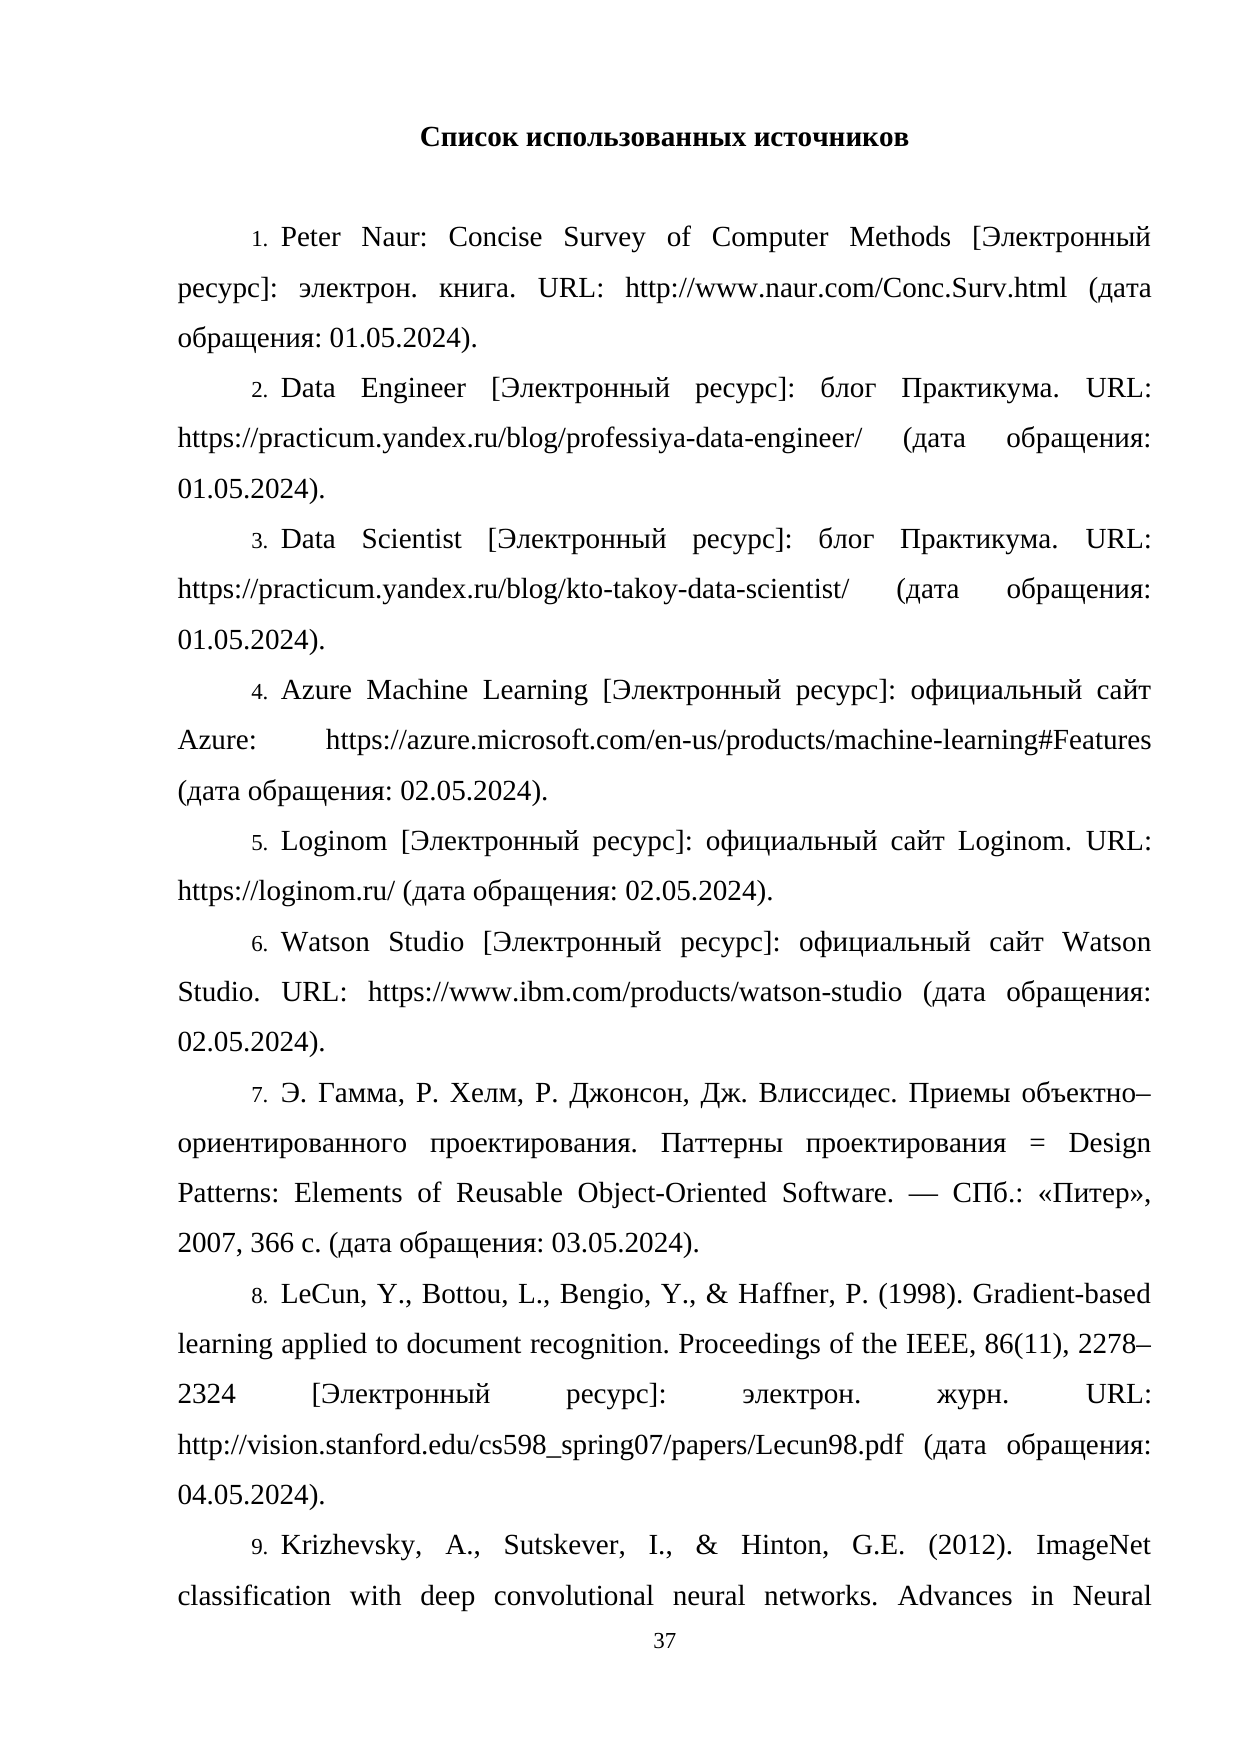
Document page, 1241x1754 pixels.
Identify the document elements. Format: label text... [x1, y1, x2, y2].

list LeCun, Y., Bottou, L., Bengio, Y., & Haffner, P. (1998). Gradient-based learning applied to document recognition. Proceedings of the IEEE, 86(11), 2278–2324 [Электронный ресурс]: электрон. журн. URL: http://vision.stanford.edu/cs598_spring07/papers/Lecun98.pdf (дата обращения: 04.05.2024). [177, 1276, 1152, 1511]
list Watson Studio [Электронный ресурс]: официальный сайт Watson Studio. URL: https://www.ibm.com/products/watson-studio (дата обращения: 02.05.2024). [177, 924, 1152, 1058]
subtitle Список использованных источников [177, 119, 1152, 152]
list Э. Гамма, Р. Хелм, Р. Джонсон, Дж. Влиссидес. Приемы объектно–ориентированного проектирования. Паттерны проектирования = Design Patterns: Elements of Reusable Object-Oriented Software. — СПб.: «Питер», 2007, 366 с. (дата обращения: 03.05.2024). [177, 1075, 1152, 1259]
list Krizhevsky, A., Sutskever, I., & Hinton, G.E. (2012). ImageNet classification with deep convolutional neural networks. Advances in Neural [177, 1527, 1152, 1611]
list Azure Machine Learning [Электронный ресурс]: официальный сайт Azure: https://azure.microsoft.com/en-us/products/machine-learning#Features (дата обращения: 02.05.2024). [177, 672, 1152, 806]
list Peter Naur: Concise Survey of Computer Methods [Электронный ресурс]: электрон. книга. URL: http://www.naur.com/Conc.Surv.html (дата обращения: 01.05.2024). [177, 219, 1152, 353]
list Data Scientist [Электронный ресурс]: блог Практикума. URL: https://practicum.yandex.ru/blog/kto-takoy-data-scientist/ (дата обращения: 01.05.2024). [177, 521, 1152, 655]
list Data Engineer [Электронный ресурс]: блог Практикума. URL: https://practicum.yandex.ru/blog/professiya-data-engineer/ (дата обращения: 01.05.2024). [177, 370, 1152, 504]
list Loginom [Электронный ресурс]: официальный сайт Loginom. URL: https://loginom.ru/ (дата обращения: 02.05.2024). [177, 823, 1152, 907]
